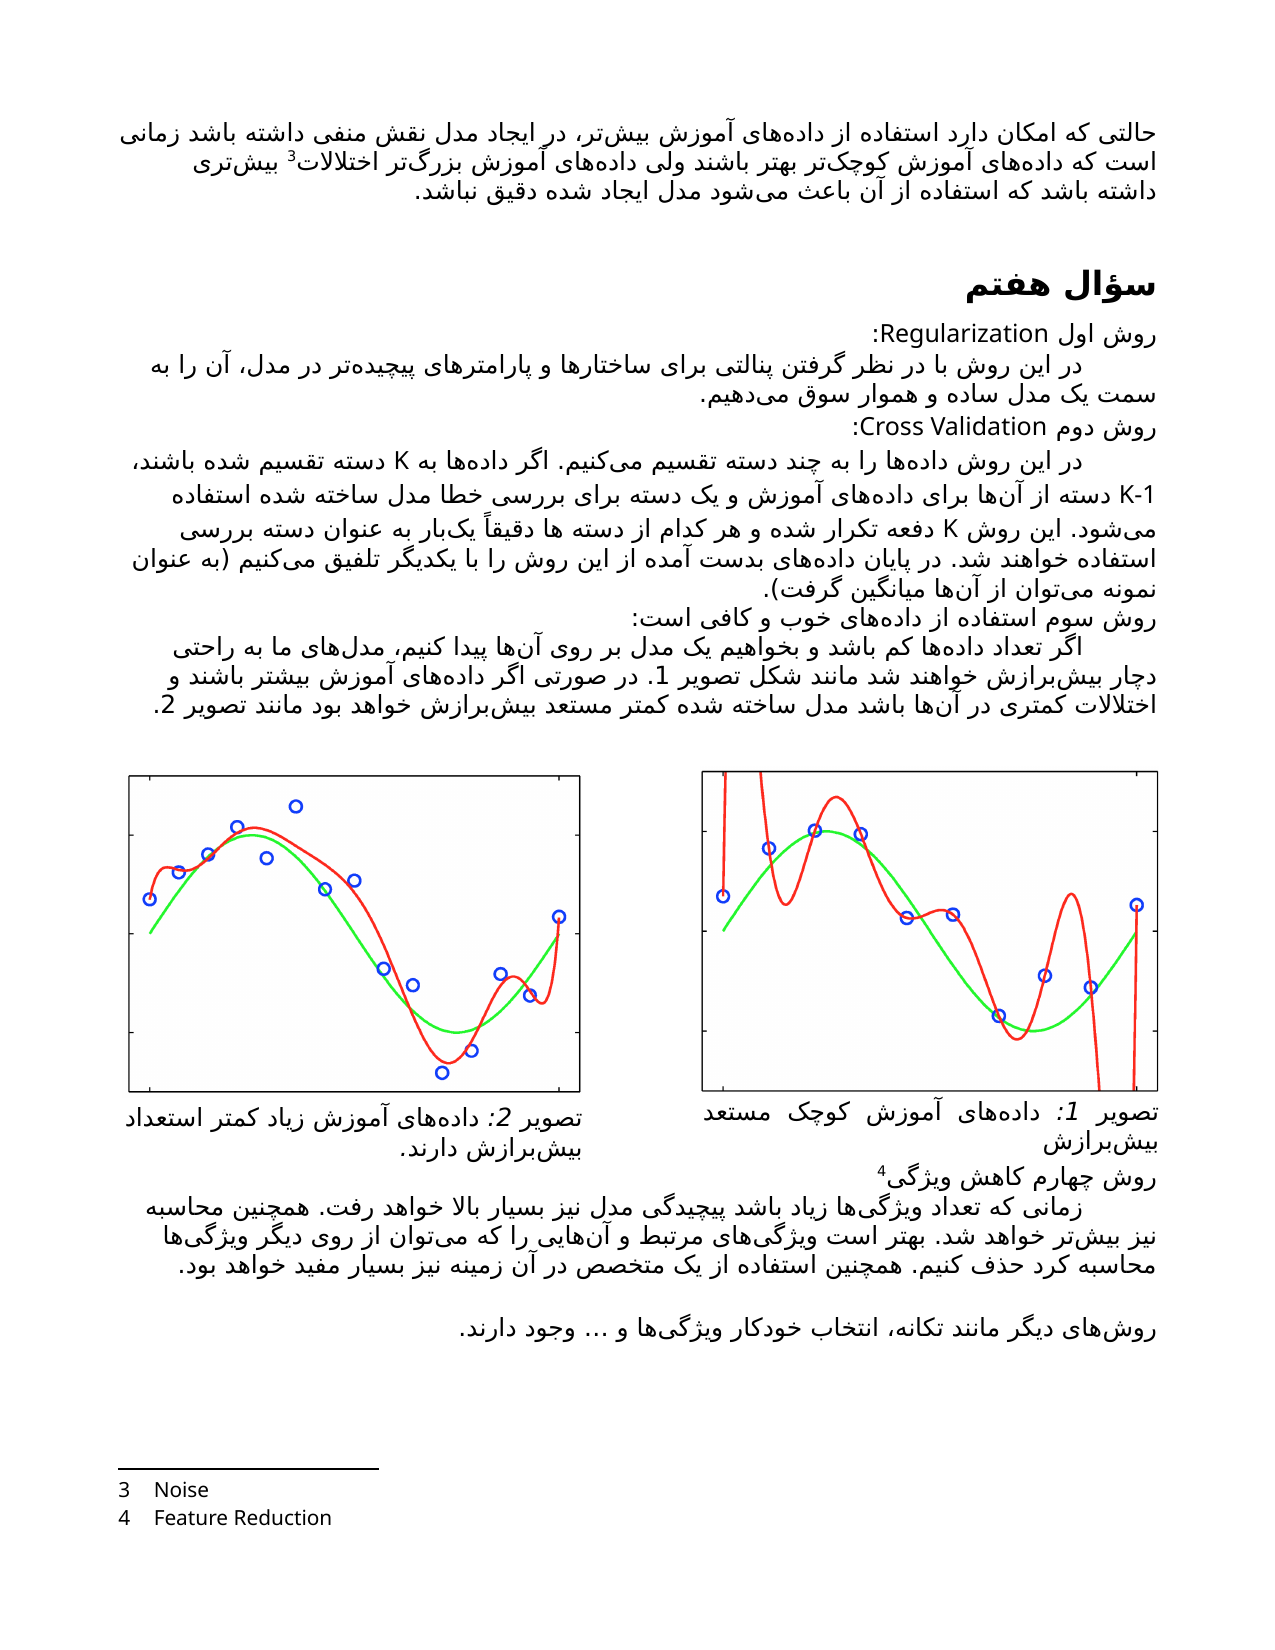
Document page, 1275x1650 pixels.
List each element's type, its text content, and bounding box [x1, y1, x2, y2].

text روش اول Regularization: [118, 316, 1157, 350]
picture [700, 766, 1159, 1092]
text در این روش داده‌ها را به چند دسته تقسیم می‌کنیم. اگر داده‌ها به K دسته تقسیم شده باشند، K-1 دسته از آن‌ها برای داده‌های آموزش و یک دسته برای بررسی خطا مدل ساخته شده استفاده می‌شود. این روش K دفعه تکرار شده و هر کدام از دسته ها دقیقاً یک‌بار به عنوان دسته بررسی استفاده خواهند شد. در پایان داده‌های بدست آمده از این روش را با یکدیگر تلفیق می‌کنیم (به عنوان نمونه می‌توان از آن‌ها میانگین گرفت). [118, 442, 1157, 603]
text روش‌های دیگر مانند تکانه، انتخاب خودکار ویژگی‌ها و … وجود دارند. [118, 1313, 1157, 1342]
text روش سوم استفاده از داده‌های خوب و کافی است: [118, 603, 1157, 632]
text Feature Reduction [118, 1503, 1157, 1532]
text تصویر 1: داده‌های آموزش کوچک مستعد بیش‌برازش [700, 1092, 1159, 1156]
text Noise [118, 1475, 1157, 1503]
picture [122, 772, 583, 1098]
text روش چهارم کاهش ویژگی [118, 1162, 1157, 1192]
text اگر تعداد داده‌ها کم باشد و بخواهیم یک مدل بر روی آن‌ها پیدا کنیم، مدل‌های ما به راحتی دچار بیش‌برازش خواهند شد مانند شکل تصویر 1. در صورتی اگر داده‌های آموزش بیشتر باشند و اختلالات کمتری در آن‌ها باشد مدل ساخته شده کمتر مستعد بیش‌برازش خواهد بود مانند تصویر 2. [118, 632, 1157, 720]
text روش دوم Cross Validation: [118, 408, 1157, 442]
text تصویر 2: داده‌های آموزش زیاد کمتر استعداد بیش‌برازش دارند. [122, 1098, 582, 1162]
subtitle سؤال هفتم [118, 265, 1157, 303]
text به طور معمول با افزایش داده‌های آموزش بیش‌برازش کاهش پیدا می‌کند. با فرض اینکه در مدل کنونی، با داده‌های آموزش کم، بیش‌برازش اتفاق افتاده باشد، با افزایش داده‌ها تعداد هزینه مدل بیش‌برازش شده از هزینه مدل ساده بیش‌تر خواهد شد و در نتیجه مدل ساده انتخاب می‌گردد. تنها حالتی که امکان دارد استفاده از داده‌های آموزش بیش‌تر، در ایجاد مدل نقش منفی داشته باشد زمانی است که داده‌های آموزش کوچک‌تر بهتر باشند ولی داده‌های آموزش بزرگ‌تر اختلالات بیش‌تری داشته باشد که استفاده از آن باعث می‌شود مدل ایجاد شده دقیق نباشد. [118, 118, 1157, 206]
text در این روش با در نظر گرفتن پنالتی برای ساختارها و پارامتر‌های پیچیده‌تر در مدل، آن را به سمت یک مدل ساده و هموار سوق می‌دهیم. [118, 350, 1157, 408]
text زمانی که تعداد ویژگی‌ها زیاد باشد پیچیدگی مدل نیز بسیار بالا خواهد رفت. همچنین محاسبه نیز بیش‌تر خواهد شد. بهتر است ویژگی‌های مرتبط و آن‌هایی را که می‌توان از روی دیگر ویژگی‌ها محاسبه کرد حذف کنیم. همچنین استفاده از یک متخصص در آن زمینه نیز بسیار مفید خواهد بود. [118, 1192, 1157, 1279]
